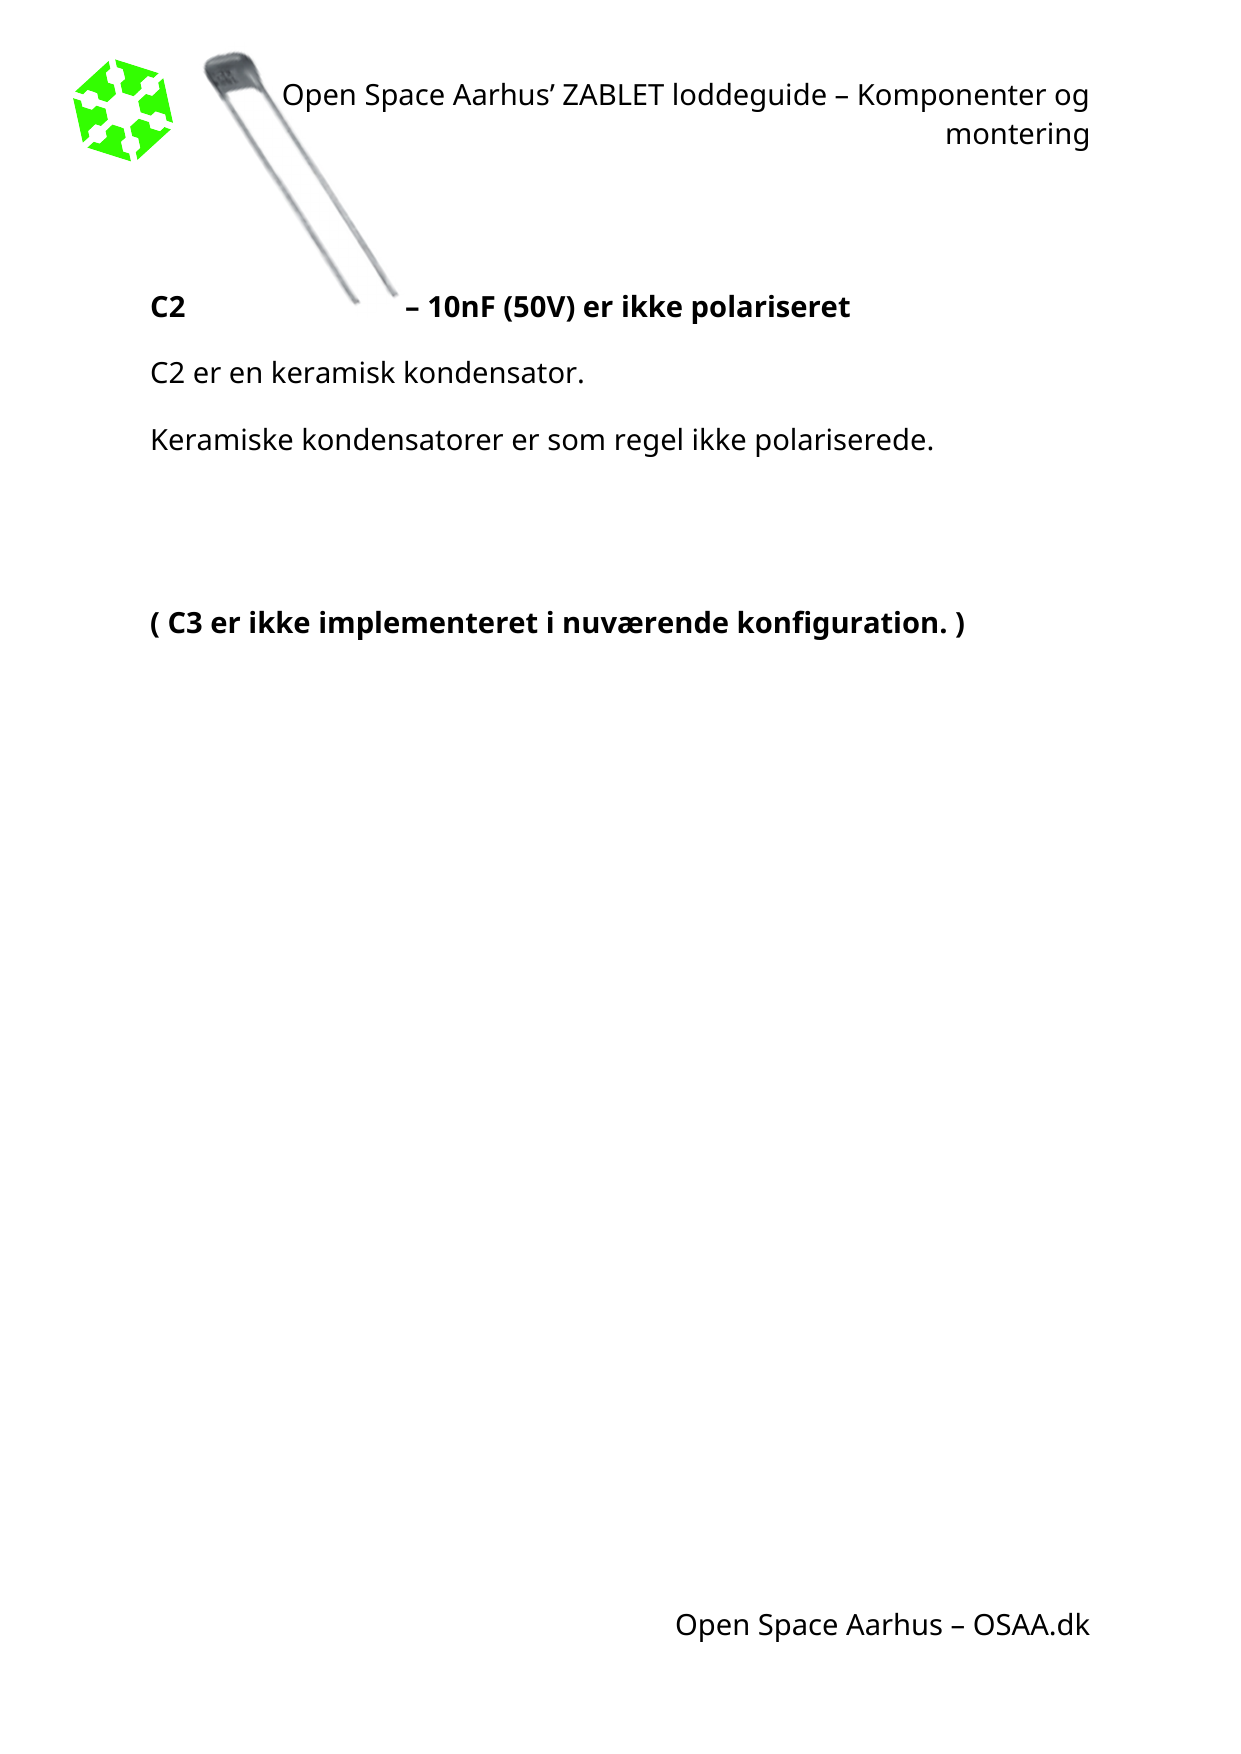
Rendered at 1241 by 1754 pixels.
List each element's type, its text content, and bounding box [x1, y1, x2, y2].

text C2 – 10nF (50V) er ikke polariseret [150, 286, 1090, 326]
text Keramiske kondensatorer er som regel ikke polariserede. [150, 419, 1090, 459]
text ( C3 er ikke implementeret i nuværende konfiguration. ) [150, 602, 1090, 642]
text C2 er en keramisk kondensator. [150, 352, 1090, 392]
